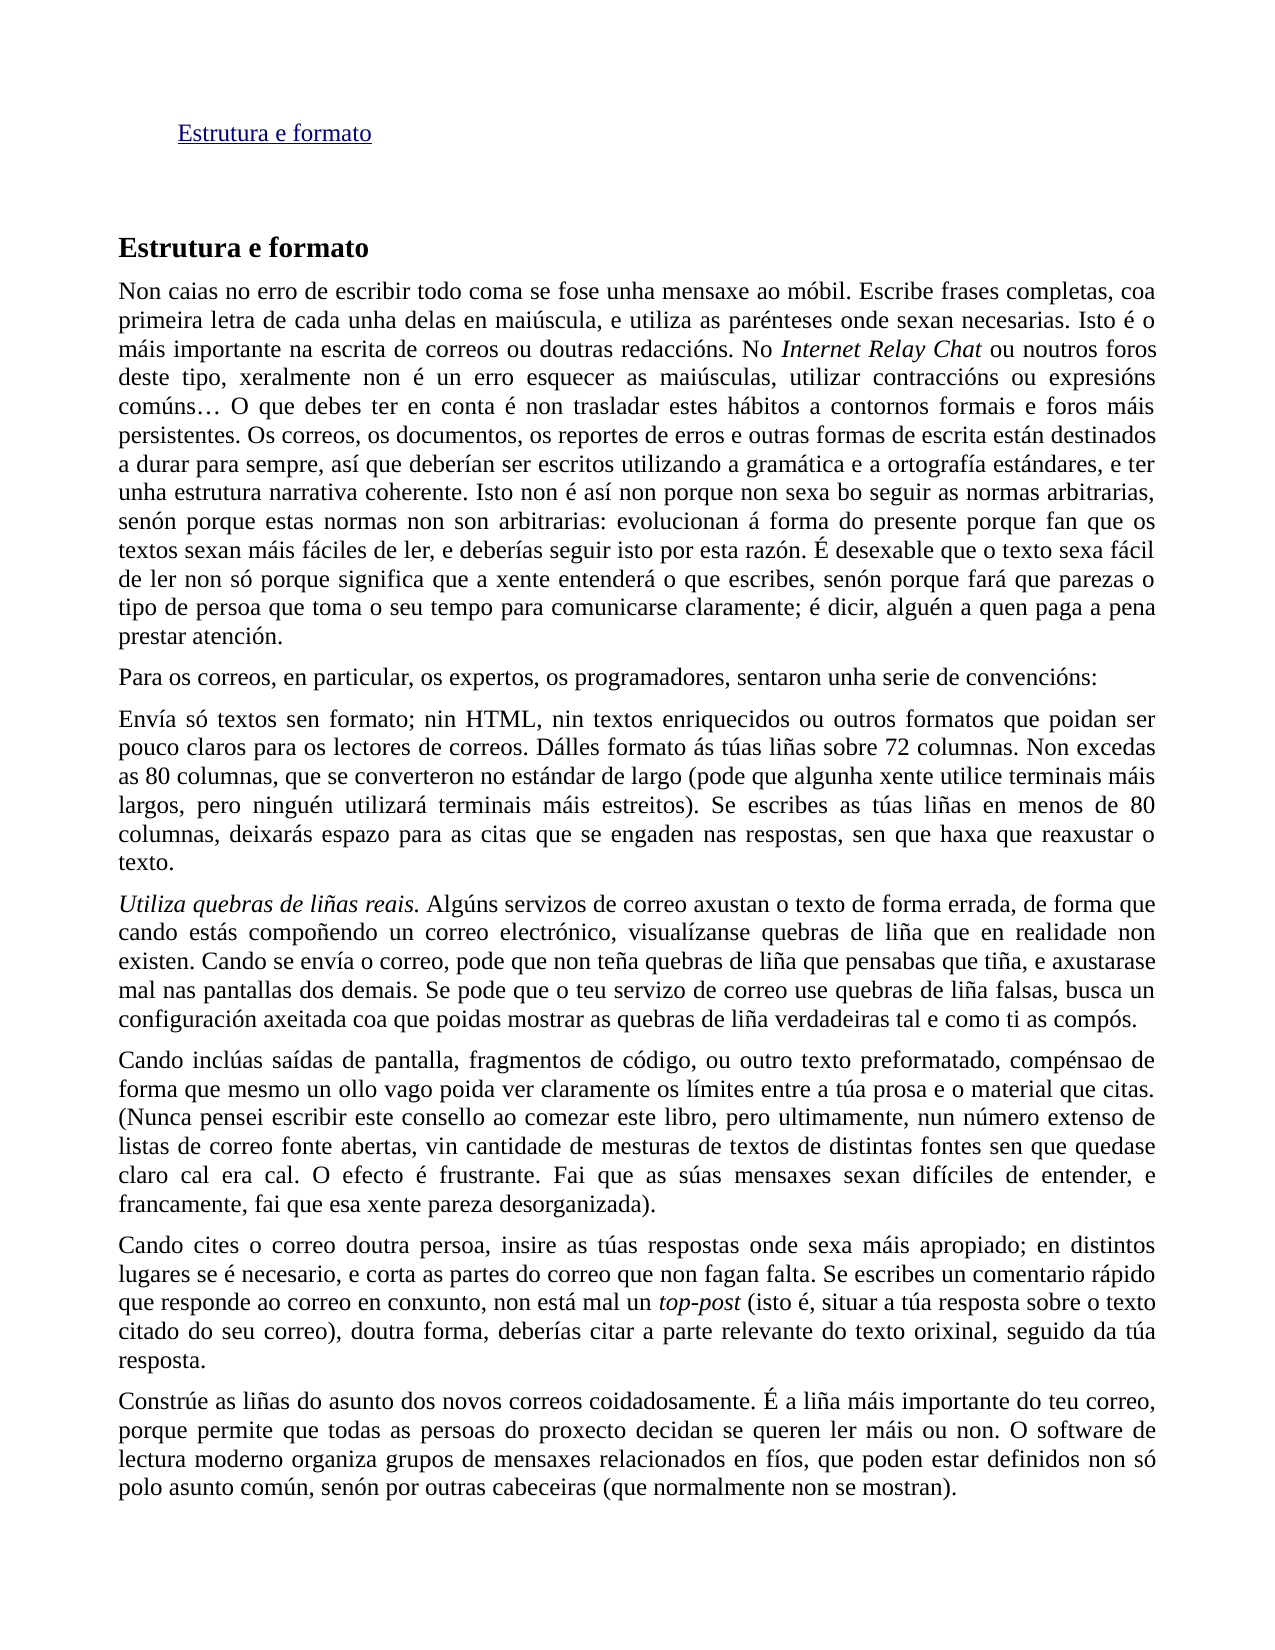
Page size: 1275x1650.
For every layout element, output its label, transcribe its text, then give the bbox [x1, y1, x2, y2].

subtitle Estrutura e formato [177, 118, 1157, 147]
subtitle Estrutura e formato [118, 230, 1157, 264]
text Para os correos, en particular, os expertos, os programadores, sentaron unha serie de convencións: [118, 662, 1157, 691]
text Envía só textos sen formato; nin HTML, nin textos enriquecidos ou outros formatos que poidan ser pouco claros para os lectores de correos. Dálles formato ás túas liñas sobre 72 columnas. Non excedas as 80 columnas, que se converteron no estándar de largo (pode que algunha xente utilice terminais máis largos, pero ninguén utilizará terminais máis estreitos). Se escribes as túas liñas en menos de 80 columnas, deixarás espazo para as citas que se engaden nas respostas, sen que haxa que reaxustar o texto. [118, 704, 1157, 876]
text Cando inclúas saídas de pantalla, fragmentos de código, ou outro texto preformatado, compénsao de forma que mesmo un ollo vago poida ver claramente os límites entre a túa prosa e o material que citas. (Nunca pensei escribir este consello ao comezar este libro, pero ultimamente, nun número extenso de listas de correo fonte abertas, vin cantidade de mesturas de textos de distintas fontes sen que quedase claro cal era cal. O efecto é frustrante. Fai que as súas mensaxes sexan difíciles de entender, e francamente, fai que esa xente pareza desorganizada). [118, 1045, 1157, 1217]
text Cando cites o correo doutra persoa, insire as túas respostas onde sexa máis apropiado; en distintos lugares se é necesario, e corta as partes do correo que non fagan falta. Se escribes un comentario rápido que responde ao correo en conxunto, non está mal un top-post (isto é, situar a túa resposta sobre o texto citado do seu correo), doutra forma, deberías citar a parte relevante do texto orixinal, seguido da túa resposta. [118, 1230, 1157, 1374]
text Constrúe as liñas do asunto dos novos correos coidadosamente. É a liña máis importante do teu correo, porque permite que todas as persoas do proxecto decidan se queren ler máis ou non. O software de lectura moderno organiza grupos de mensaxes relacionados en fíos, que poden estar definidos non só polo asunto común, senón por outras cabeceiras (que normalmente non se mostran). [118, 1386, 1157, 1501]
text Non caias no erro de escribir todo coma se fose unha mensaxe ao móbil. Escribe frases completas, coa primeira letra de cada unha delas en maiúscula, e utiliza as parénteses onde sexan necesarias. Isto é o máis importante na escrita de correos ou doutras redaccións. No Internet Relay Chat ou noutros foros deste tipo, xeralmente non é un erro esquecer as maiúsculas, utilizar contraccións ou expresións comúns… O que debes ter en conta é non trasladar estes hábitos a contornos formais e foros máis persistentes. Os correos, os documentos, os reportes de erros e outras formas de escrita están destinados a durar para sempre, así que deberían ser escritos utilizando a gramática e a ortografía estándares, e ter unha estrutura narrativa coherente. Isto non é así non porque non sexa bo seguir as normas arbitrarias, senón porque estas normas non son arbitrarias: evolucionan á forma do presente porque fan que os textos sexan máis fáciles de ler, e deberías seguir isto por esta razón. É desexable que o texto sexa fácil de ler non só porque significa que a xente entenderá o que escribes, senón porque fará que parezas o tipo de persoa que toma o seu tempo para comunicarse claramente; é dicir, alguén a quen paga a pena prestar atención. [118, 276, 1157, 650]
text Utiliza quebras de liñas reais. Algúns servizos de correo axustan o texto de forma errada, de forma que cando estás compoñendo un correo electrónico, visualízanse quebras de liña que en realidade non existen. Cando se envía o correo, pode que non teña quebras de liña que pensabas que tiña, e axustarase mal nas pantallas dos demais. Se pode que o teu servizo de correo use quebras de liña falsas, busca un configuración axeitada coa que poidas mostrar as quebras de liña verdadeiras tal e como ti as compós. [118, 889, 1157, 1032]
